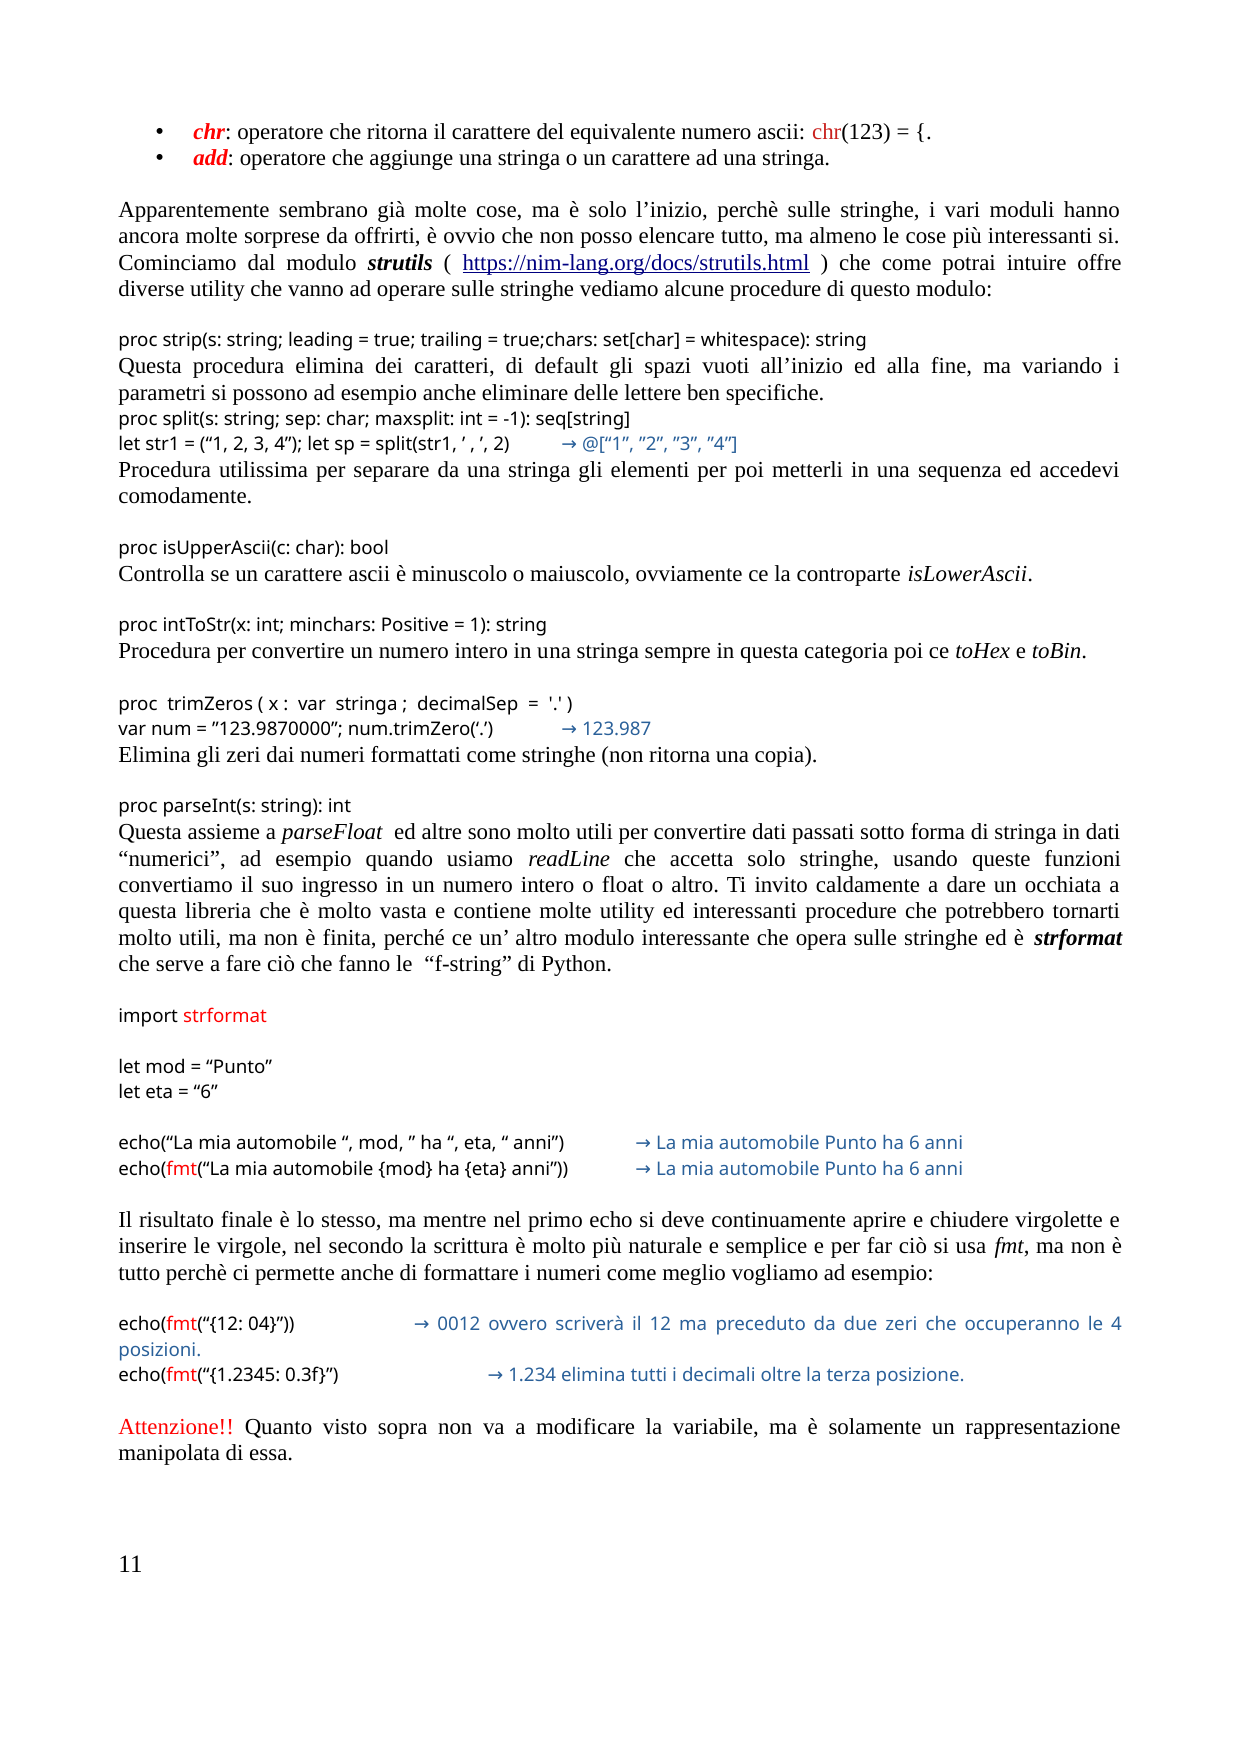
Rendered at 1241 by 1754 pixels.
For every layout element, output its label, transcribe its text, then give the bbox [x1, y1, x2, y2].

text let eta = “6” [118, 1078, 1122, 1104]
list add: operatore che aggiunge una stringa o un carattere ad una stringa. [156, 144, 1122, 171]
text proc isUpperAscii(c: char): bool [118, 534, 1122, 560]
text echo(fmt(“La mia automobile {mod} ha {eta} anni”)) → La mia automobile Punto ha 6 anni [118, 1155, 1122, 1181]
text echo(“La mia automobile “, mod, ” ha “, eta, “ anni”) → La mia automobile Punto ha 6 anni [118, 1129, 1122, 1155]
text proc strip(s: string; leading = true; trailing = true;chars: set[char] = whitespace): string [118, 327, 1122, 352]
text proc split(s: string; sep: char; maxsplit: int = -1): seq[string] [118, 405, 1122, 430]
text proc intToStr(x: int; minchars: Positive = 1): string [118, 612, 1122, 637]
text Procedura utilissima per separare da una stringa gli elementi per poi metterli in una sequenza ed accedevi comodamente. [118, 456, 1122, 509]
text import strformat [118, 1002, 1122, 1027]
text Elimina gli zeri dai numeri formattati come stringhe (non ritorna una copia). [118, 741, 1122, 767]
text echo(fmt(“{12: 04}”)) → 0012 ovvero scriverà il 12 ma preceduto da due zeri che occuperanno le 4 posizioni. [118, 1311, 1122, 1362]
text Questa procedura elimina dei caratteri, di default gli spazi vuoti all’inizio ed alla fine, ma variando i parametri si possono ad esempio anche eliminare delle lettere ben specifiche. [118, 352, 1122, 405]
text Apparentemente sembrano già molte cose, ma è solo l’inizio, perchè sulle stringhe, i vari moduli hanno ancora molte sorprese da offrirti, è ovvio che non posso elencare tutto, ma almeno le cose più interessanti si. Cominciamo dal modulo strutils ( https://nim-lang.org/docs/strutils.html ) che come potrai intuire offre diverse utility che vanno ad operare sulle stringhe vediamo alcune procedure di questo modulo: [118, 196, 1122, 301]
text Attenzione!! Quanto visto sopra non va a modificare la variabile, ma è solamente un rappresentazione manipolata di essa. [118, 1413, 1122, 1465]
text Il risultato finale è lo stesso, ma mentre nel primo echo si deve continuamente aprire e chiudere virgolette e inserire le virgole, nel secondo la scrittura è molto più naturale e semplice e per far ciò si usa fmt, ma non è tutto perchè ci permette anche di formattare i numeri come meglio vogliamo ad esempio: [118, 1206, 1122, 1285]
text proc parseInt(s: string): int [118, 793, 1122, 818]
text echo(fmt(“{1.2345: 0.3f}”) → 1.234 elimina tutti i decimali oltre la terza posizione. [118, 1362, 1122, 1387]
text Procedura per convertire un numero intero in una stringa sempre in questa categoria poi ce toHex e toBin. [118, 637, 1122, 663]
text Controlla se un carattere ascii è minuscolo o maiuscolo, ovviamente ce la controparte isLowerAscii. [118, 560, 1122, 586]
text proc trimZeros ( x : var stringa ; decimalSep = '.' ) [118, 690, 1122, 715]
text let str1 = (“1, 2, 3, 4”); let sp = split(str1, ’ , ’, 2) → @[“1”, ”2”, ”3”, ”4”] [118, 430, 1122, 456]
list chr: operatore che ritorna il carattere del equivalente numero ascii: chr(123) = {. [156, 118, 1122, 144]
text var num = ”123.9870000”; num.trimZero(‘.’) → 123.987 [118, 715, 1122, 741]
text Questa assieme a parseFloat ed altre sono molto utili per convertire dati passati sotto forma di stringa in dati “numerici”, ad esempio quando usiamo readLine che accetta solo stringhe, usando queste funzioni convertiamo il suo ingresso in un numero intero o float o altro. Ti invito caldamente a dare un occhiata a questa libreria che è molto vasta e contiene molte utility ed interessanti procedure che potrebbero tornarti molto utili, ma non è finita, perché ce un’ altro modulo interessante che opera sulle stringhe ed è strformat che serve a fare ciò che fanno le “f-string” di Python. [118, 818, 1122, 976]
text let mod = “Punto” [118, 1053, 1122, 1078]
